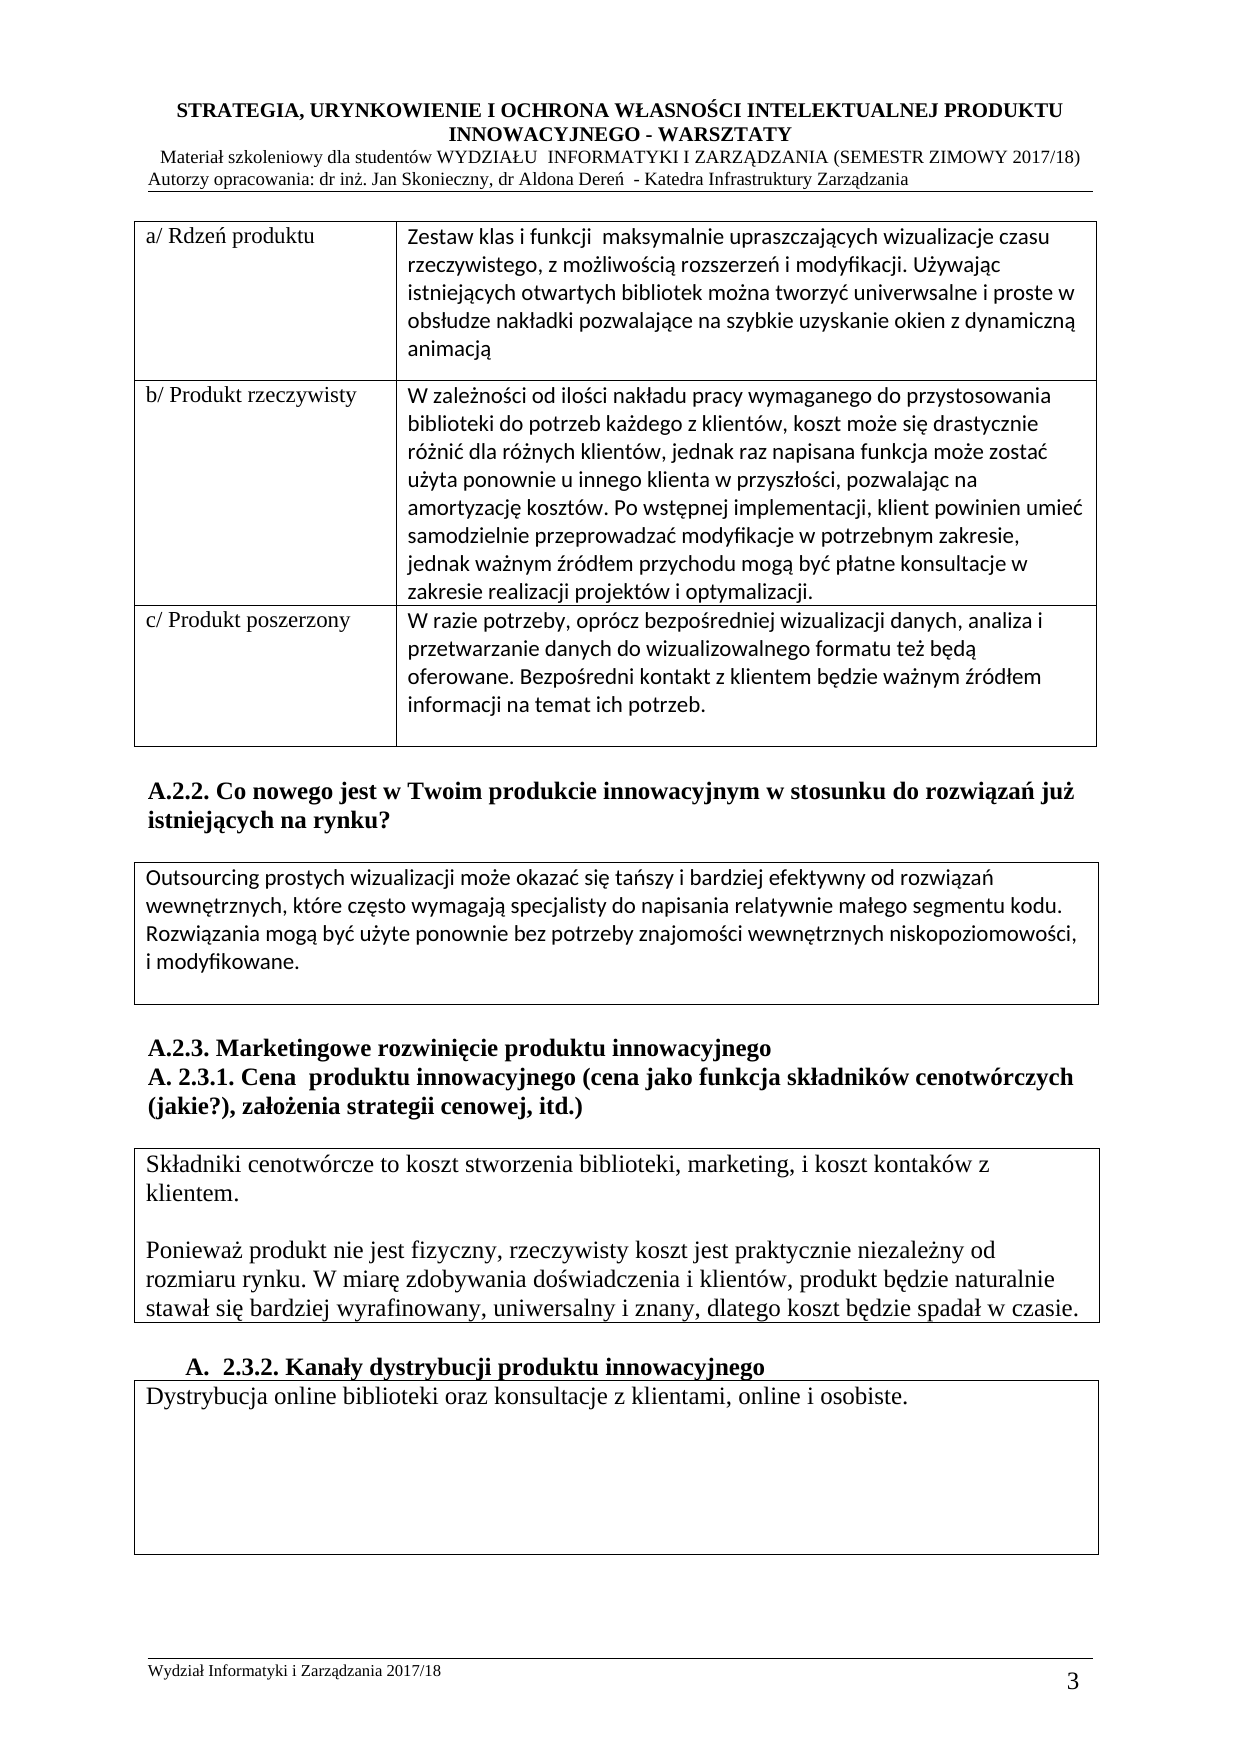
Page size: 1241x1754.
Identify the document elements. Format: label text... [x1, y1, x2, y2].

table_header Składniki cenotwórcze to koszt stworzenia biblioteki, marketing, i koszt kontaków z klientem. Ponieważ produkt nie jest fizyczny, rzeczywisty koszt jest praktycznie niezależny od rozmiaru rynku. W miarę zdobywania doświadczenia i klientów, produkt będzie naturalnie stawał się bardziej wyrafinowany, uniwersalny i znany, dlatego koszt będzie spadał w czasie. [135, 1149, 1099, 1322]
table_cell W zależności od ilości nakładu pracy wymaganego do przystosowania biblioteki do potrzeb każdego z klientów, koszt może się drastycznie różnić dla różnych klientów, jednak raz napisana funkcja może zostać użyta ponownie u innego klienta w przyszłości, pozwalając na amortyzację kosztów. Po wstępnej implementacji, klient powinien umieć samodzielnie przeprowadzać modyfikacje w potrzebnym zakresie, jednak ważnym źródłem przychodu mogą być płatne konsultacje w zakresie realizacji projektów i optymalizacji. [397, 381, 1096, 605]
table_header Dystrybucja online biblioteki oraz konsultacje z klientami, online i osobiste. [135, 1381, 1098, 1554]
text A.2.3. Marketingowe rozwinięcie produktu innowacyjnego [148, 1033, 1093, 1062]
table_cell W razie potrzeby, oprócz bezpośredniej wizualizacji danych, analiza i przetwarzanie danych do wizualizowalnego formatu też będą oferowane. Bezpośredni kontakt z klientem będzie ważnym źródłem informacji na temat ich potrzeb. [397, 606, 1096, 746]
text A. 2.3.1. Cena produktu innowacyjnego (cena jako funkcja składników cenotwórczych (jakie?), założenia strategii cenowej, itd.) [148, 1062, 1093, 1119]
table_cell c/ Produkt poszerzony [135, 606, 396, 746]
text A.2.2. Co nowego jest w Twoim produkcie innowacyjnym w stosunku do rozwiązań już istniejących na rynku? [148, 776, 1093, 833]
table_header Zestaw klas i funkcji maksymalnie upraszczających wizualizacje czasu rzeczywistego, z możliwością rozszerzeń i modyfikacji. Używając istniejących otwartych bibliotek można tworzyć univerwsalne i proste w obsłudze nakładki pozwalające na szybkie uzyskanie okien z dynamiczną animacją [397, 222, 1096, 380]
table_cell b/ Produkt rzeczywisty [135, 381, 396, 605]
list 2.3.2. Kanały dystrybucji produktu innowacyjnego [185, 1352, 1093, 1380]
table_header a/ Rdzeń produktu [135, 222, 396, 380]
table_header Outsourcing prostych wizualizacji może okazać się tańszy i bardziej efektywny od rozwiązań wewnętrznych, które często wymagają specjalisty do napisania relatywnie małego segmentu kodu. Rozwiązania mogą być użyte ponownie bez potrzeby znajomości wewnętrznych niskopoziomowości, i modyfikowane. [135, 863, 1098, 1003]
